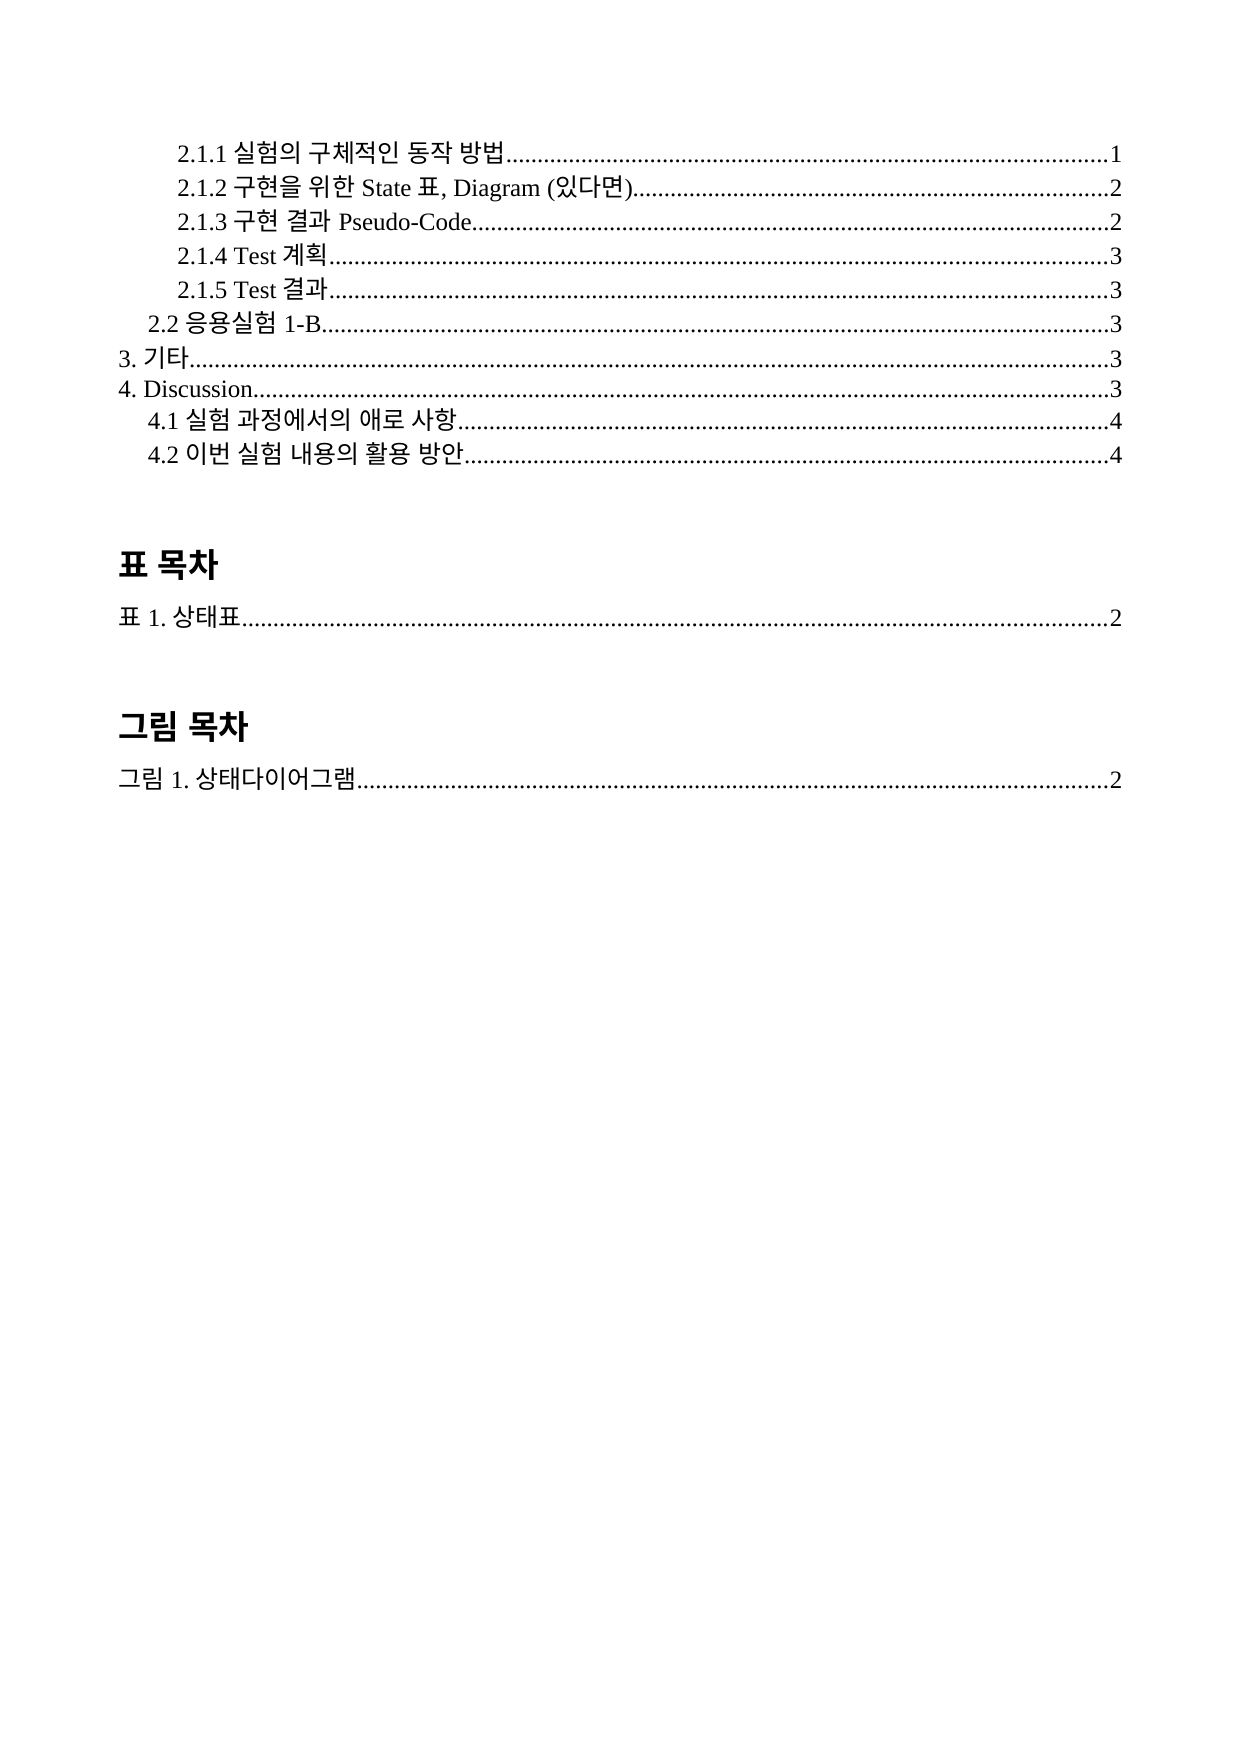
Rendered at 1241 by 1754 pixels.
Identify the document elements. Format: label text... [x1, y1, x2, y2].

text 2.1.4 Test 계획 3 [177, 238, 1122, 272]
text 2.1.5 Test 결과 3 [177, 272, 1122, 306]
text 4.2 이번 실험 내용의 활용 방안 4 [148, 437, 1122, 471]
text 그림 1. 상태다이어그램 2 [118, 762, 1122, 796]
text 2.1.1 실험의 구체적인 동작 방법 1 [177, 136, 1122, 170]
subtitle 표 목차 [118, 542, 1122, 587]
text 2.1.2 구현을 위한 State 표, Diagram (있다면) 2 [177, 170, 1122, 204]
text 2.2 응용실험 1-B 3 [148, 306, 1122, 340]
text 4.1 실험 과정에서의 애로 사항 4 [148, 403, 1122, 437]
text 2.1.3 구현 결과 Pseudo-Code 2 [177, 204, 1122, 238]
text 4. Discussion 3 [118, 374, 1122, 403]
text 3. 기타 3 [118, 340, 1122, 374]
subtitle 그림 목차 [118, 704, 1122, 749]
text 표 1. 상태표 2 [118, 599, 1122, 633]
